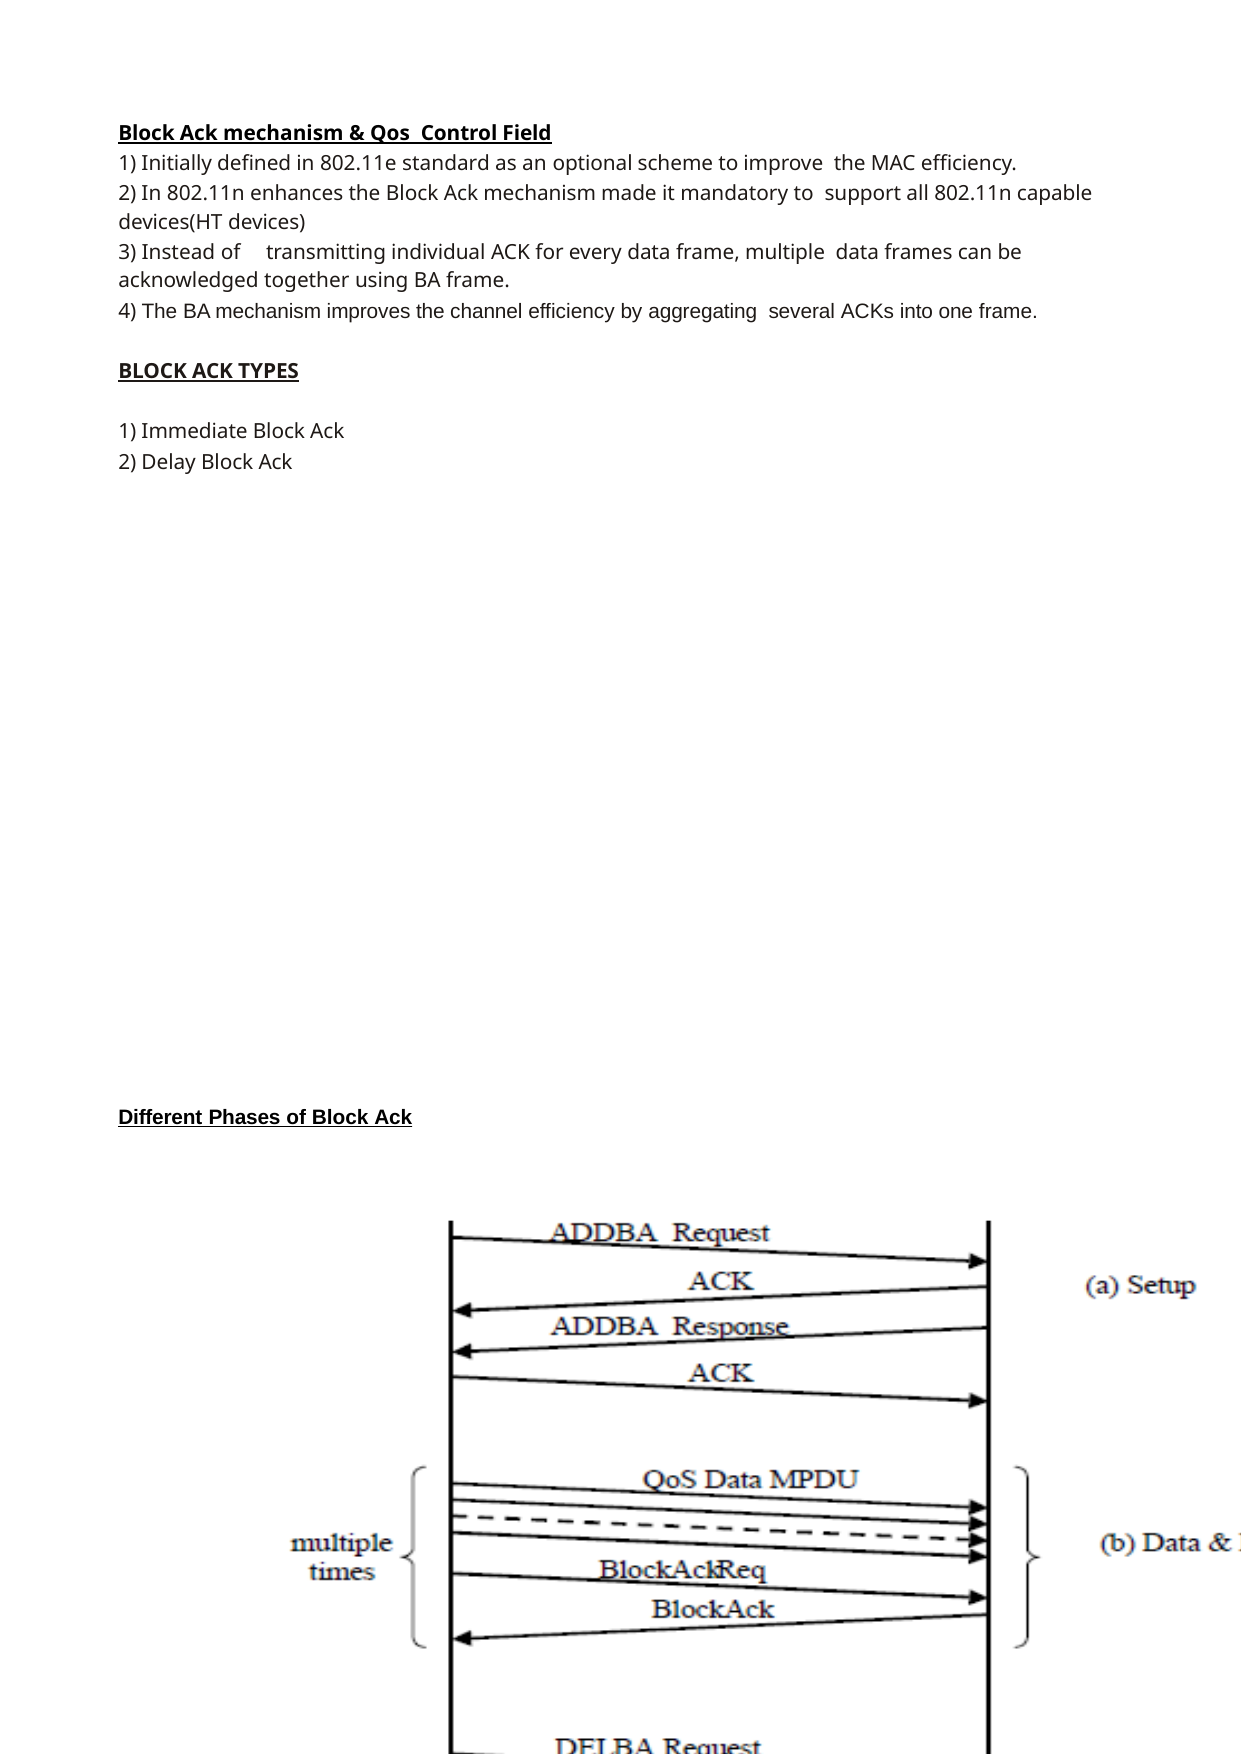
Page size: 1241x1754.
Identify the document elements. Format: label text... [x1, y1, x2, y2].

picture [192, 1220, 1241, 1754]
text 4) The BA mechanism improves the channel efficiency by aggregating several ACKs into one frame. [118, 296, 1121, 324]
text 3) Instead of transmitting individual ACK for every data frame, multiple data frames can be acknowledged together using BA frame. [118, 237, 1121, 294]
text 1) Immediate Block Ack [118, 417, 1121, 445]
text BLOCK ACK TYPES [118, 356, 1121, 385]
text 1) Initially defined in 802.11e standard as an optional scheme to improve the MAC efficiency. [118, 148, 1121, 177]
text Block Ack mechanism & Qos Control Field [118, 118, 892, 147]
text 2) Delay Block Ack [118, 447, 1121, 475]
text 2) In 802.11n enhances the Block Ack mechanism made it mandatory to support all 802.11n capable devices(HT devices) [118, 178, 1121, 235]
text Different Phases of Block Ack [118, 1104, 1122, 1128]
